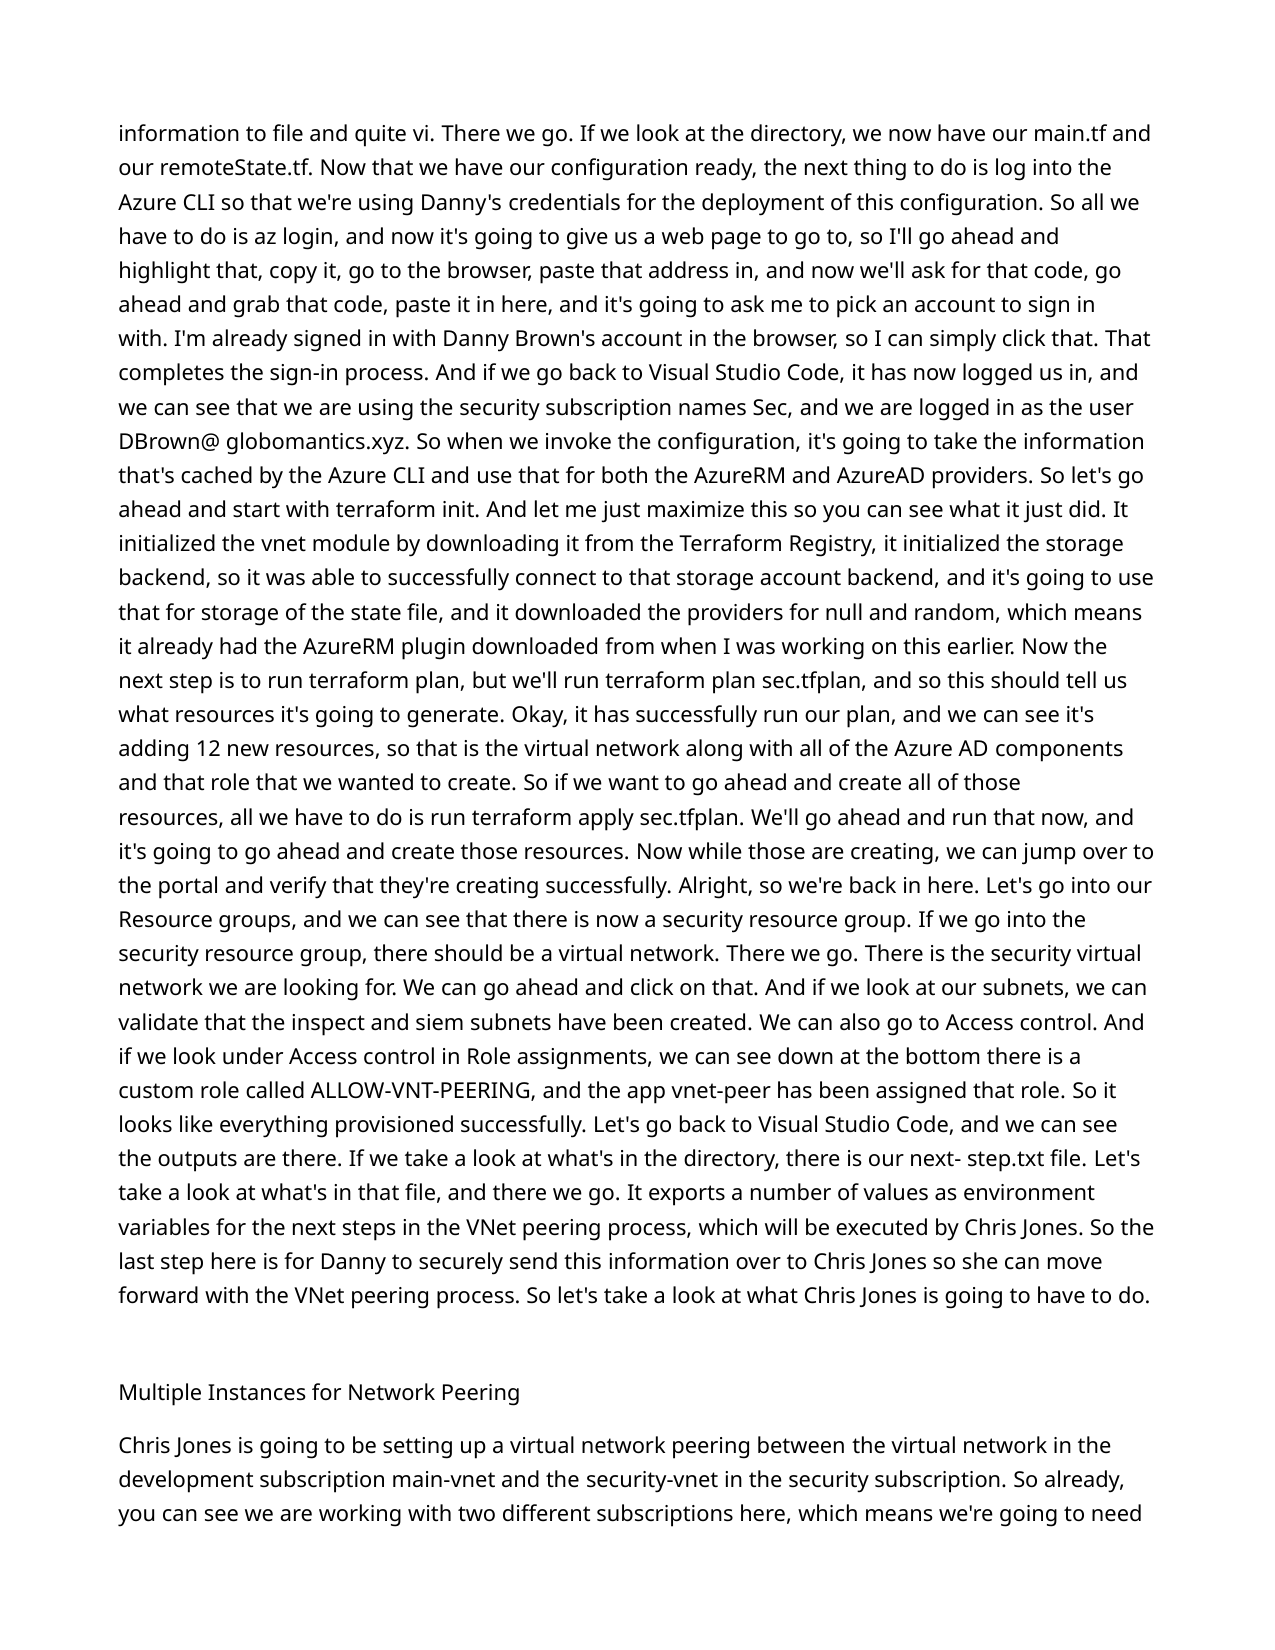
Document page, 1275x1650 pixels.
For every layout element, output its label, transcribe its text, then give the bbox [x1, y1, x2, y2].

text Chris Jones is going to be setting up a virtual network peering between the virtual network in the development subscription main-vnet and the security-vnet in the security subscription. So already, you can see we are working with two different subscriptions here, which means we're going to need [118, 1430, 1157, 1528]
text information to file and quite vi. There we go. If we look at the directory, we now have our main.tf and our remoteState.tf. Now that we have our configuration ready, the next thing to do is log into the Azure CLI so that we're using Danny's credentials for the deployment of this configuration. So all we have to do is az login, and now it's going to give us a web page to go to, so I'll go ahead and highlight that, copy it, go to the browser, paste that address in, and now we'll ask for that code, go ahead and grab that code, paste it in here, and it's going to ask me to pick an account to sign in with. I'm already signed in with Danny Brown's account in the browser, so I can simply click that. That completes the sign-in process. And if we go back to Visual Studio Code, it has now logged us in, and we can see that we are using the security subscription names Sec, and we are logged in as the user DBrown@ globomantics.xyz. So when we invoke the configuration, it's going to take the information that's cached by the Azure CLI and use that for both the AzureRM and AzureAD providers. So let's go ahead and start with terraform init. And let me just maximize this so you can see what it just did. It initialized the vnet module by downloading it from the Terraform Registry, it initialized the storage backend, so it was able to successfully connect to that storage account backend, and it's going to use that for storage of the state file, and it downloaded the providers for null and random, which means it already had the AzureRM plugin downloaded from when I was working on this earlier. Now the next step is to run terraform plan, but we'll run terraform plan sec.tfplan, and so this should tell us what resources it's going to generate. Okay, it has successfully run our plan, and we can see it's adding 12 new resources, so that is the virtual network along with all of the Azure AD components and that role that we wanted to create. So if we want to go ahead and create all of those resources, all we have to do is run terraform apply sec.tfplan. We'll go ahead and run that now, and it's going to go ahead and create those resources. Now while those are creating, we can jump over to the portal and verify that they're creating successfully. Alright, so we're back in here. Let's go into our Resource groups, and we can see that there is now a security resource group. If we go into the security resource group, there should be a virtual network. There we go. There is the security virtual network we are looking for. We can go ahead and click on that. And if we look at our subnets, we can validate that the inspect and siem subnets have been created. We can also go to Access control. And if we look under Access control in Role assignments, we can see down at the bottom there is a custom role called ALLOW-VNT-PEERING, and the app vnet-peer has been assigned that role. So it looks like everything provisioned successfully. Let's go back to Visual Studio Code, and we can see the outputs are there. If we take a look at what's in the directory, there is our next- step.txt file. Let's take a look at what's in that file, and there we go. It exports a number of values as environment variables for the next steps in the VNet peering process, which will be executed by Chris Jones. So the last step here is for Danny to securely send this information over to Chris Jones so she can move forward with the VNet peering process. So let's take a look at what Chris Jones is going to have to do. [118, 118, 1157, 1309]
subtitle Multiple Instances for Network Peering [118, 1376, 1157, 1406]
